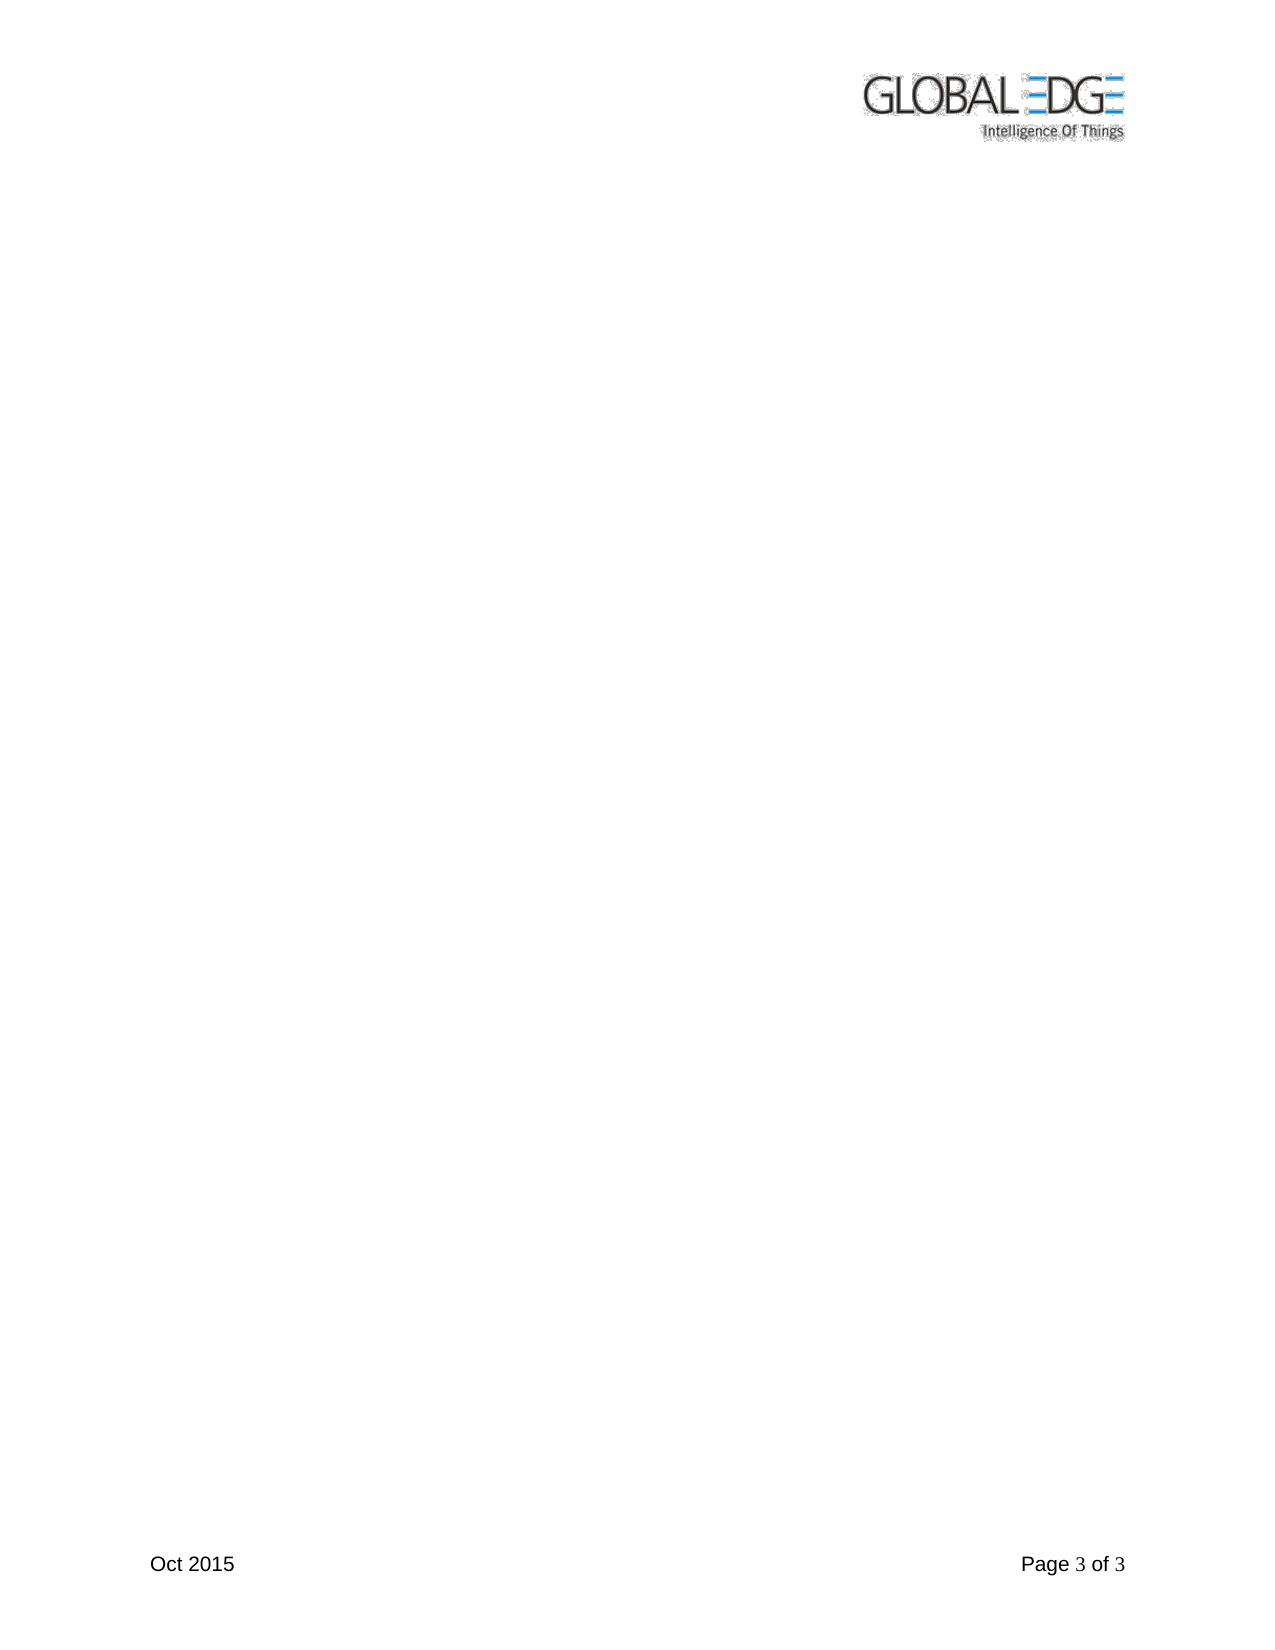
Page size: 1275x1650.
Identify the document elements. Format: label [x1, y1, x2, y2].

picture [862, 73, 1125, 143]
